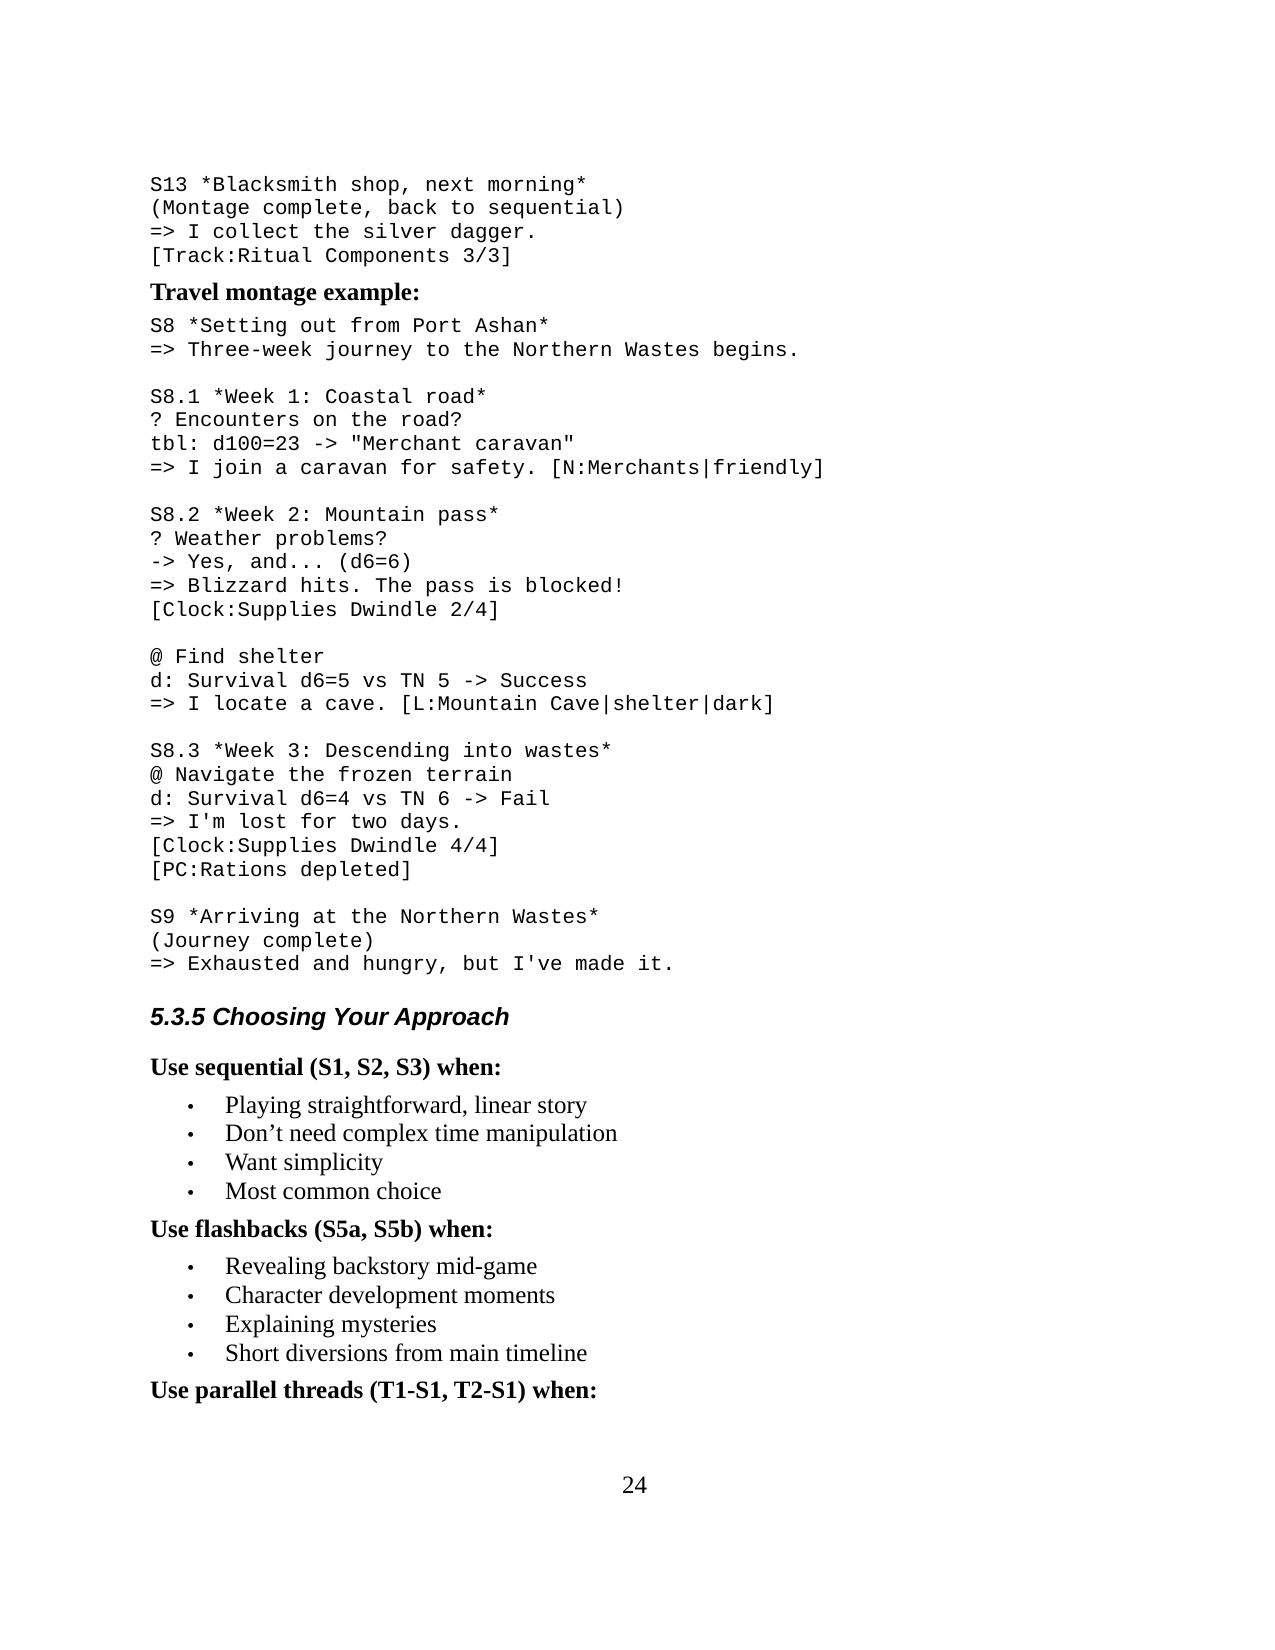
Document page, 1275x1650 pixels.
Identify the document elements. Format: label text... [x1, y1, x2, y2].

text => Three-week journey to the Northern Wastes begins. [150, 338, 1125, 362]
list Short diversions from main timeline [187, 1338, 1125, 1366]
text -> Yes, and... (d6=6) [150, 551, 1125, 575]
text (Journey complete) [150, 930, 1125, 953]
text Travel montage example: [150, 277, 1125, 306]
text Use sequential (S1, S2, S3) when: [150, 1052, 1125, 1081]
list Most common choice [187, 1176, 1125, 1205]
text @ Find shelter [150, 646, 1125, 669]
text S9 *Arriving at the Northern Wastes* [150, 906, 1125, 930]
text d: Survival d6=4 vs TN 6 -> Fail [150, 788, 1125, 811]
text ? Encounters on the road? [150, 409, 1125, 433]
list Want simplicity [187, 1147, 1125, 1176]
list Revealing backstory mid-game [187, 1251, 1125, 1280]
text => I collect the silver dagger. [150, 221, 1125, 244]
text Use flashbacks (S5a, S5b) when: [150, 1214, 1125, 1242]
text tbl: d100=23 -> "Merchant caravan" [150, 433, 1125, 457]
text => I'm lost for two days. [150, 811, 1125, 835]
list Don’t need complex time manipulation [187, 1118, 1125, 1147]
list Character development moments [187, 1280, 1125, 1309]
text Use parallel threads (T1-S1, T2-S1) when: [150, 1375, 1125, 1404]
text S13 *Blacksmith shop, next morning* [150, 174, 1125, 197]
text S8.3 *Week 3: Descending into wastes* [150, 741, 1125, 764]
text => Blizzard hits. The pass is blocked! [150, 575, 1125, 599]
text S8.1 *Week 1: Coastal road* [150, 386, 1125, 409]
text [Track:Ritual Components 3/3] [150, 244, 1125, 268]
text S8.2 *Week 2: Mountain pass* [150, 504, 1125, 528]
text [Clock:Supplies Dwindle 2/4] [150, 599, 1125, 622]
text @ Navigate the frozen terrain [150, 764, 1125, 788]
text d: Survival d6=5 vs TN 5 -> Success [150, 669, 1125, 693]
text ? Weather problems? [150, 528, 1125, 551]
text => I locate a cave. [L:Mountain Cave|shelter|dark] [150, 693, 1125, 717]
text (Montage complete, back to sequential) [150, 197, 1125, 221]
text [PC:Rations depleted] [150, 859, 1125, 882]
list Explaining mysteries [187, 1309, 1125, 1338]
subtitle 5.3.5 Choosing Your Approach [150, 1002, 1125, 1031]
text [Clock:Supplies Dwindle 4/4] [150, 835, 1125, 859]
text => Exhausted and hungry, but I've made it. [150, 953, 1125, 977]
list Playing straightforward, linear story [187, 1090, 1125, 1118]
text => I join a caravan for safety. [N:Merchants|friendly] [150, 457, 1125, 480]
text S8 *Setting out from Port Ashan* [150, 315, 1125, 338]
